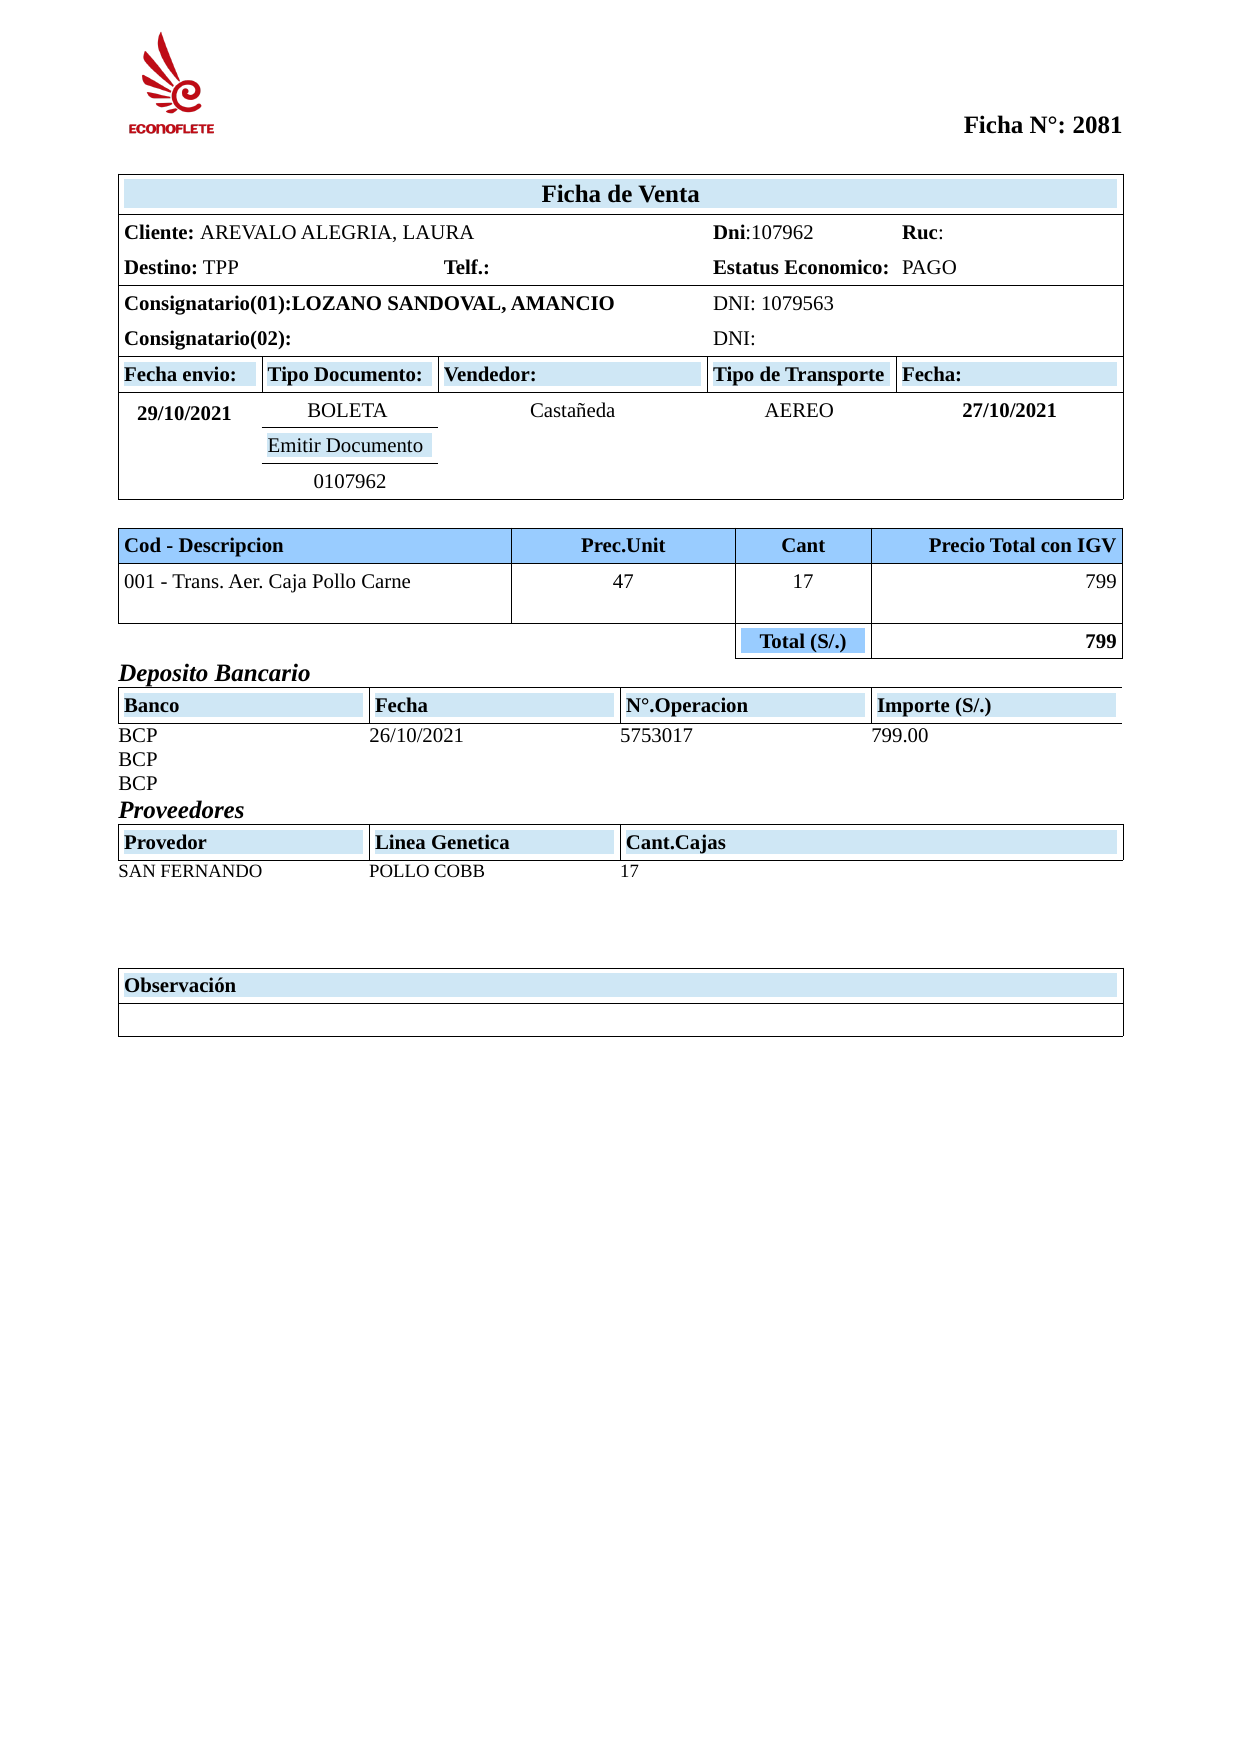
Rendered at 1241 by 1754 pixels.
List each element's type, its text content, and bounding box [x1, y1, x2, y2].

table_cell 47 [512, 564, 735, 623]
table_header Banco [119, 688, 369, 723]
table_header Precio Total con IGV [872, 529, 1122, 563]
table_cell Cliente: AREVALO ALEGRIA, LAURA [119, 215, 707, 249]
table_cell [118, 881, 369, 903]
table_header Cant.Cajas [621, 825, 1123, 859]
table_cell Fecha envio: [119, 357, 262, 392]
table_cell POLLO COBB [369, 861, 620, 881]
table_cell BCP [118, 747, 369, 771]
table_header Provedor [119, 825, 369, 859]
table_cell SAN FERNANDO [118, 861, 369, 881]
table_cell 5753017 [620, 724, 871, 747]
table_header Fecha [370, 688, 620, 723]
table_cell Castañeda [438, 393, 707, 498]
table_header N°.Operacion [621, 688, 871, 723]
table_cell [369, 747, 620, 771]
table_cell 001 - Trans. Aer. Caja Pollo Carne [119, 564, 511, 623]
table_cell Tipo de Transporte [708, 357, 896, 392]
table_cell [620, 903, 1123, 924]
table_cell [871, 747, 1122, 771]
table_cell 27/10/2021 [896, 393, 1123, 498]
table_cell [369, 924, 620, 946]
table_cell AEREO [707, 393, 896, 498]
text Deposito Bancario [118, 658, 1122, 687]
table_cell [369, 881, 620, 903]
table_cell [620, 881, 1123, 903]
table_cell PAGO [896, 249, 1123, 285]
table_cell 799 [872, 564, 1122, 623]
table_cell Ruc: [896, 215, 1123, 249]
table_cell [118, 903, 369, 924]
table_cell [369, 946, 620, 967]
table_cell [369, 903, 620, 924]
table_cell BCP [118, 724, 369, 747]
table_cell 17 [620, 861, 1123, 881]
table_cell DNI: [707, 321, 1123, 356]
table_cell [620, 946, 1123, 967]
table_cell [119, 1004, 1123, 1036]
table_cell DNI: 1079563 [707, 286, 1123, 321]
table_cell Fecha: [897, 357, 1123, 392]
table_cell Consignatario(02): [119, 321, 707, 356]
table_cell [620, 747, 871, 771]
table_cell [620, 924, 1123, 946]
table_cell Estatus Economico: [707, 249, 896, 285]
table_cell [620, 771, 871, 795]
picture [118, 31, 225, 134]
table_header Observación [119, 969, 1123, 1003]
table_cell BCP [118, 771, 369, 795]
table_cell [118, 946, 369, 967]
table_cell 17 [736, 564, 871, 623]
table_cell [871, 771, 1122, 795]
table_cell 0107962 [262, 464, 438, 498]
table_cell Dni:107962 [707, 215, 896, 249]
table_cell 799 [872, 624, 1122, 658]
table_cell [118, 624, 511, 658]
table_cell Emitir Documento [262, 428, 438, 463]
table_cell 29/10/2021 [119, 393, 262, 498]
table_header Cant [736, 529, 871, 563]
table_header Ficha de Venta [119, 175, 1123, 214]
text Proveedores [118, 795, 1122, 824]
table_cell [369, 771, 620, 795]
table_cell [118, 924, 369, 946]
table_header Prec.Unit [512, 529, 735, 563]
table_cell Vendedor: [439, 357, 707, 392]
table_header Linea Genetica [370, 825, 620, 859]
table_cell 26/10/2021 [369, 724, 620, 747]
table_header Cod - Descripcion [119, 529, 511, 563]
table_cell BOLETA [262, 393, 438, 427]
table_cell Tipo Documento: [263, 357, 438, 392]
table_cell Consignatario(01):LOZANO SANDOVAL, AMANCIO [119, 286, 707, 321]
table_cell 799.00 [871, 724, 1122, 747]
table_header Importe (S/.) [872, 688, 1122, 723]
table_cell Destino: TPP [119, 249, 438, 285]
table_cell Total (S/.) [736, 624, 871, 658]
table_cell Telf.: [438, 249, 707, 285]
table_cell [511, 624, 735, 658]
